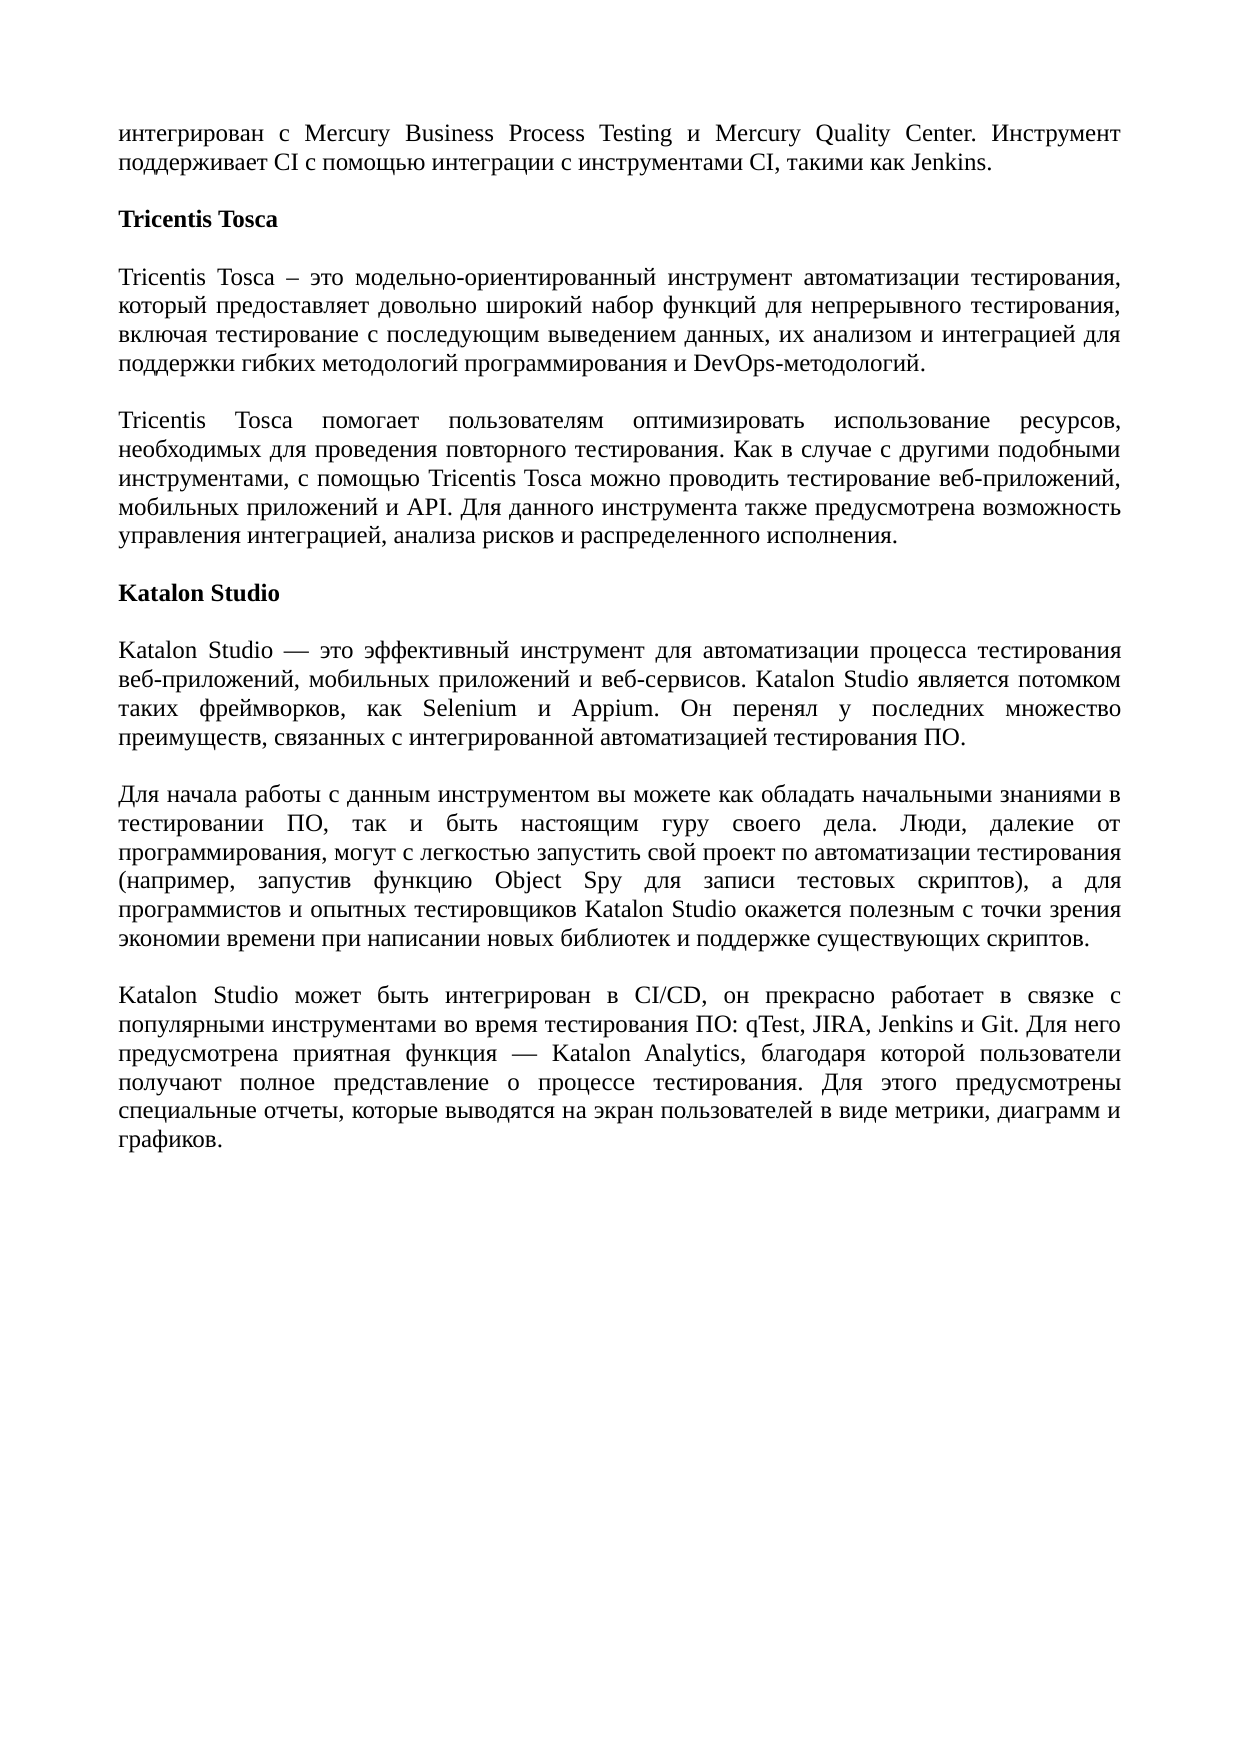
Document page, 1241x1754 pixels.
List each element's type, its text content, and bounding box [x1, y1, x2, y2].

text Tricentis Tosca – это модельно-ориентированный инструмент автоматизации тестирования, который предоставляет довольно широкий набор функций для непрерывного тестирования, включая тестирование с последующим выведением данных, их анализом и интеграцией для поддержки гибких методологий программирования и DevOps-методологий. [118, 262, 1122, 377]
text Для начала работы с данным инструментом вы можете как обладать начальными знаниями в тестировании ПО, так и быть настоящим гуру своего дела. Люди, далекие от программирования, могут с легкостью запустить свой проект по автоматизации тестирования (например, запустив функцию Object Spy для записи тестовых скриптов), а для программистов и опытных тестировщиков Katalon Studio окажется полезным с точки зрения экономии времени при написании новых библиотек и поддержке существующих скриптов. [118, 779, 1122, 952]
text Katalon Studio [118, 578, 1122, 607]
text Tricentis Tosca помогает пользователям оптимизировать использование ресурсов, необходимых для проведения повторного тестирования. Как в случае с другими подобными инструментами, с помощью Tricentis Tosca можно проводить тестирование веб-приложений, мобильных приложений и API. Для данного инструмента также предусмотрена возможность управления интеграцией, анализа рисков и распределенного исполнения. [118, 406, 1122, 549]
text интегрирован с Mercury Business Process Testing и Mercury Quality Center. Инструмент поддерживает CI с помощью интеграции с инструментами CI, такими как Jenkins. [118, 118, 1122, 176]
text Katalon Studio — это эффективный инструмент для автоматизации процесса тестирования веб-приложений, мобильных приложений и веб-сервисов. Katalon Studio является потомком таких фреймворков, как Selenium и Appium. Он перенял у последних множество преимуществ, связанных с интегрированной автоматизацией тестирования ПО. [118, 636, 1122, 751]
text Katalon Studio может быть интегрирован в CI/CD, он прекрасно работает в связке с популярными инструментами во время тестирования ПО: qTest, JIRA, Jenkins и Git. Для него предусмотрена приятная функция — Katalon Analytics, благодаря которой пользователи получают полное представление о процессе тестирования. Для этого предусмотрены специальные отчеты, которые выводятся на экран пользователей в виде метрики, диаграмм и графиков. [118, 981, 1122, 1153]
text Tricentis Tosca [118, 204, 1122, 233]
